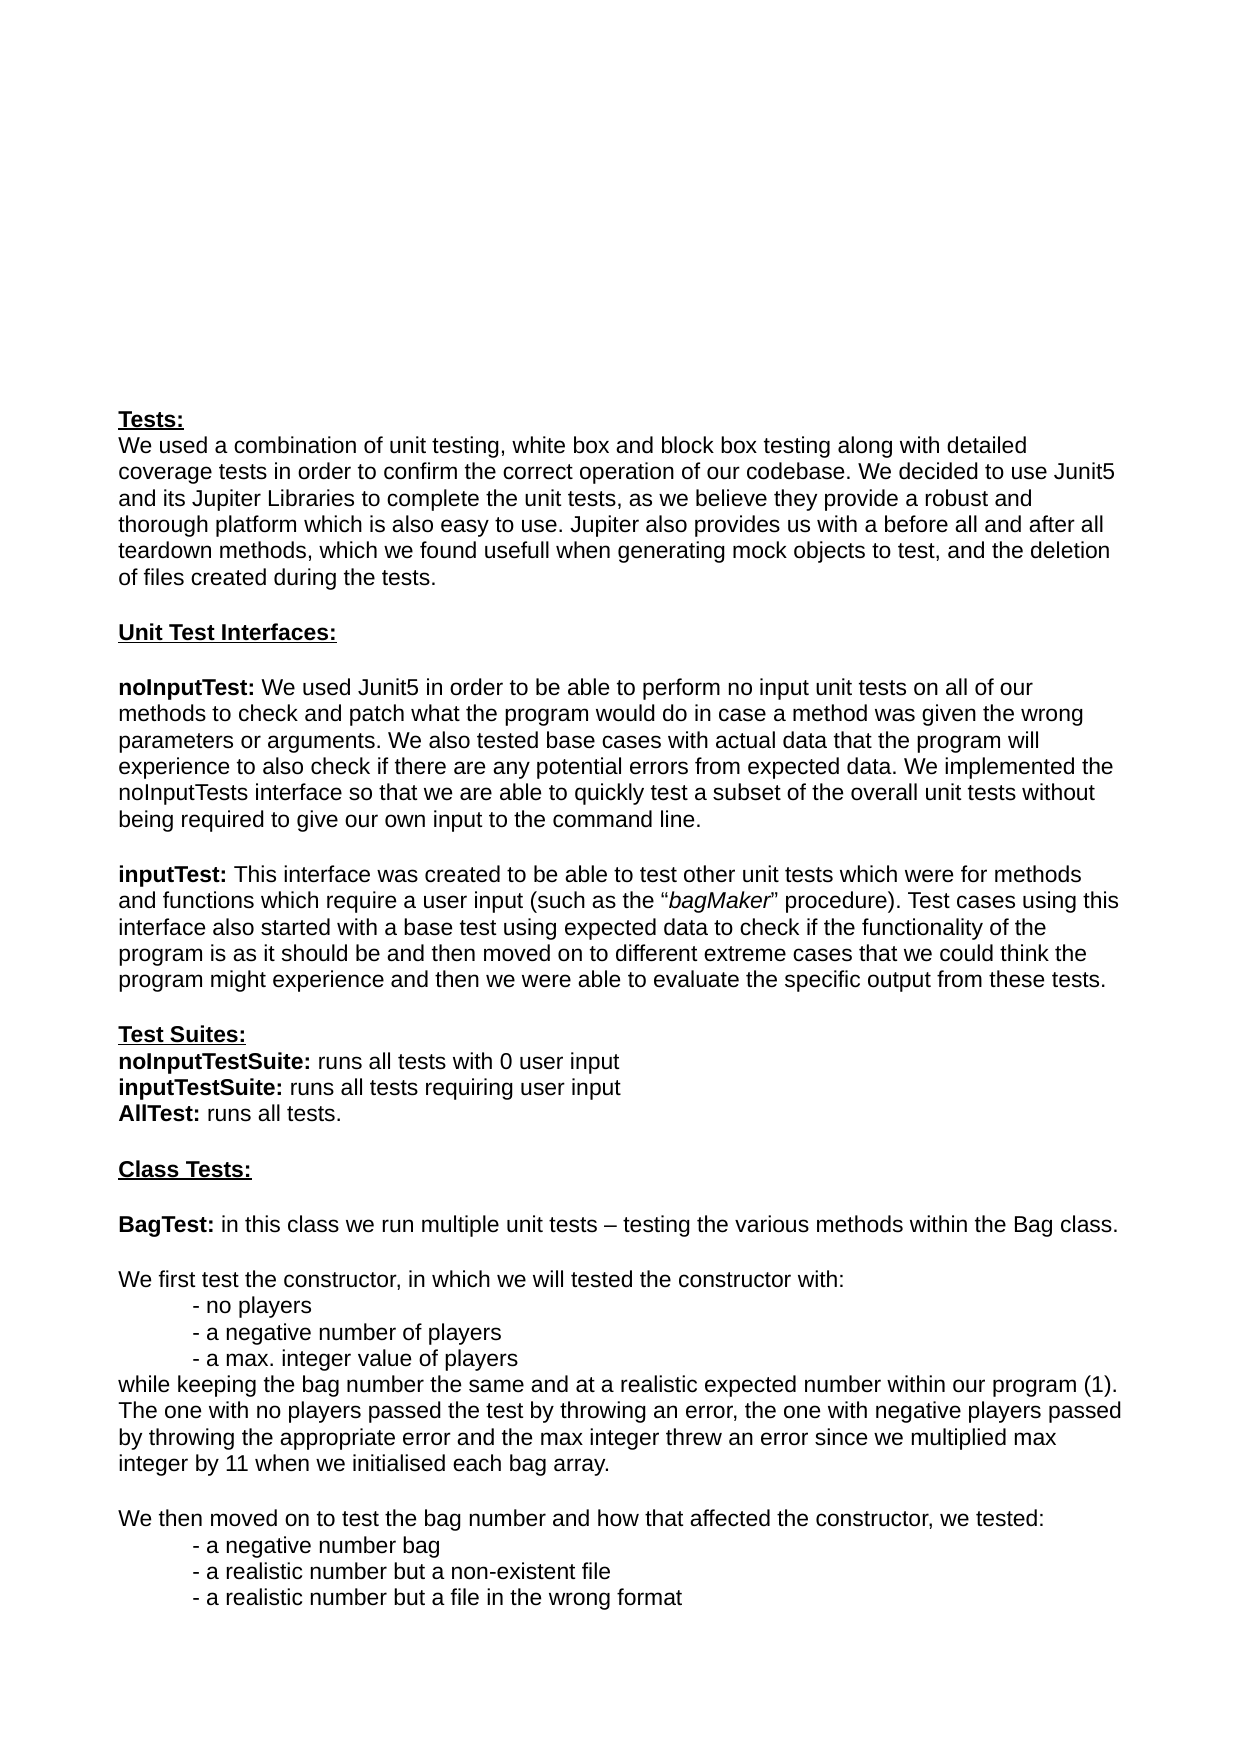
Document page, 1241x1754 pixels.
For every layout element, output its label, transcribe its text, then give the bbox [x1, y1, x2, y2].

text We first test the constructor, in which we will tested the constructor with: [118, 1266, 1122, 1292]
text noInputTest: We used Junit5 in order to be able to perform no input unit tests on all of our methods to check and patch what the program would do in case a method was given the wrong parameters or arguments. We also tested base cases with actual data that the program will experience to also check if there are any potential errors from expected data. We implemented the noInputTests interface so that we are able to quickly test a subset of the overall unit tests without being required to give our own input to the command line. [118, 674, 1122, 832]
text inputTestSuite: runs all tests requiring user input [118, 1074, 1122, 1100]
text - a realistic number but a non-existent file [118, 1558, 1122, 1584]
text AllTest: runs all tests. [118, 1100, 1122, 1127]
text - no players [118, 1292, 1122, 1318]
text inputTest: This interface was created to be able to test other unit tests which were for methods and functions which require a user input (such as the “bagMaker” procedure). Test cases using this interface also started with a base test using expected data to check if the functionality of the program is as it should be and then moved on to different extreme cases that we could think the program might experience and then we were able to evaluate the specific output from these tests. [118, 861, 1122, 993]
text We used a combination of unit testing, white box and block box testing along with detailed coverage tests in order to confirm the correct operation of our codebase. We decided to use Junit5 and its Jupiter Libraries to complete the unit tests, as we believe they provide a robust and thorough platform which is also easy to use. Jupiter also provides us with a before all and after all teardown methods, which we found usefull when generating mock objects to test, and the deletion of files created during the tests. [118, 432, 1122, 590]
text - a negative number bag [118, 1532, 1122, 1558]
text We then moved on to test the bag number and how that affected the constructor, we tested: [118, 1505, 1122, 1532]
text - a max. integer value of players [118, 1345, 1122, 1371]
text - a realistic number but a file in the wrong format [118, 1584, 1122, 1611]
text Test Suites: [118, 1021, 1122, 1048]
text noInputTestSuite: runs all tests with 0 user input [118, 1048, 1122, 1074]
text while keeping the bag number the same and at a realistic expected number within our program (1). The one with no players passed the test by throwing an error, the one with negative players passed by throwing the appropriate error and the max integer threw an error since we multiplied max integer by 11 when we initialised each bag array. [118, 1371, 1122, 1477]
text Tests: [118, 406, 1122, 432]
text Class Tests: [118, 1156, 1122, 1182]
text - a negative number of players [118, 1318, 1122, 1345]
text Unit Test Interfaces: [118, 619, 1122, 645]
text BagTest: in this class we run multiple unit tests – testing the various methods within the Bag class. [118, 1211, 1122, 1237]
